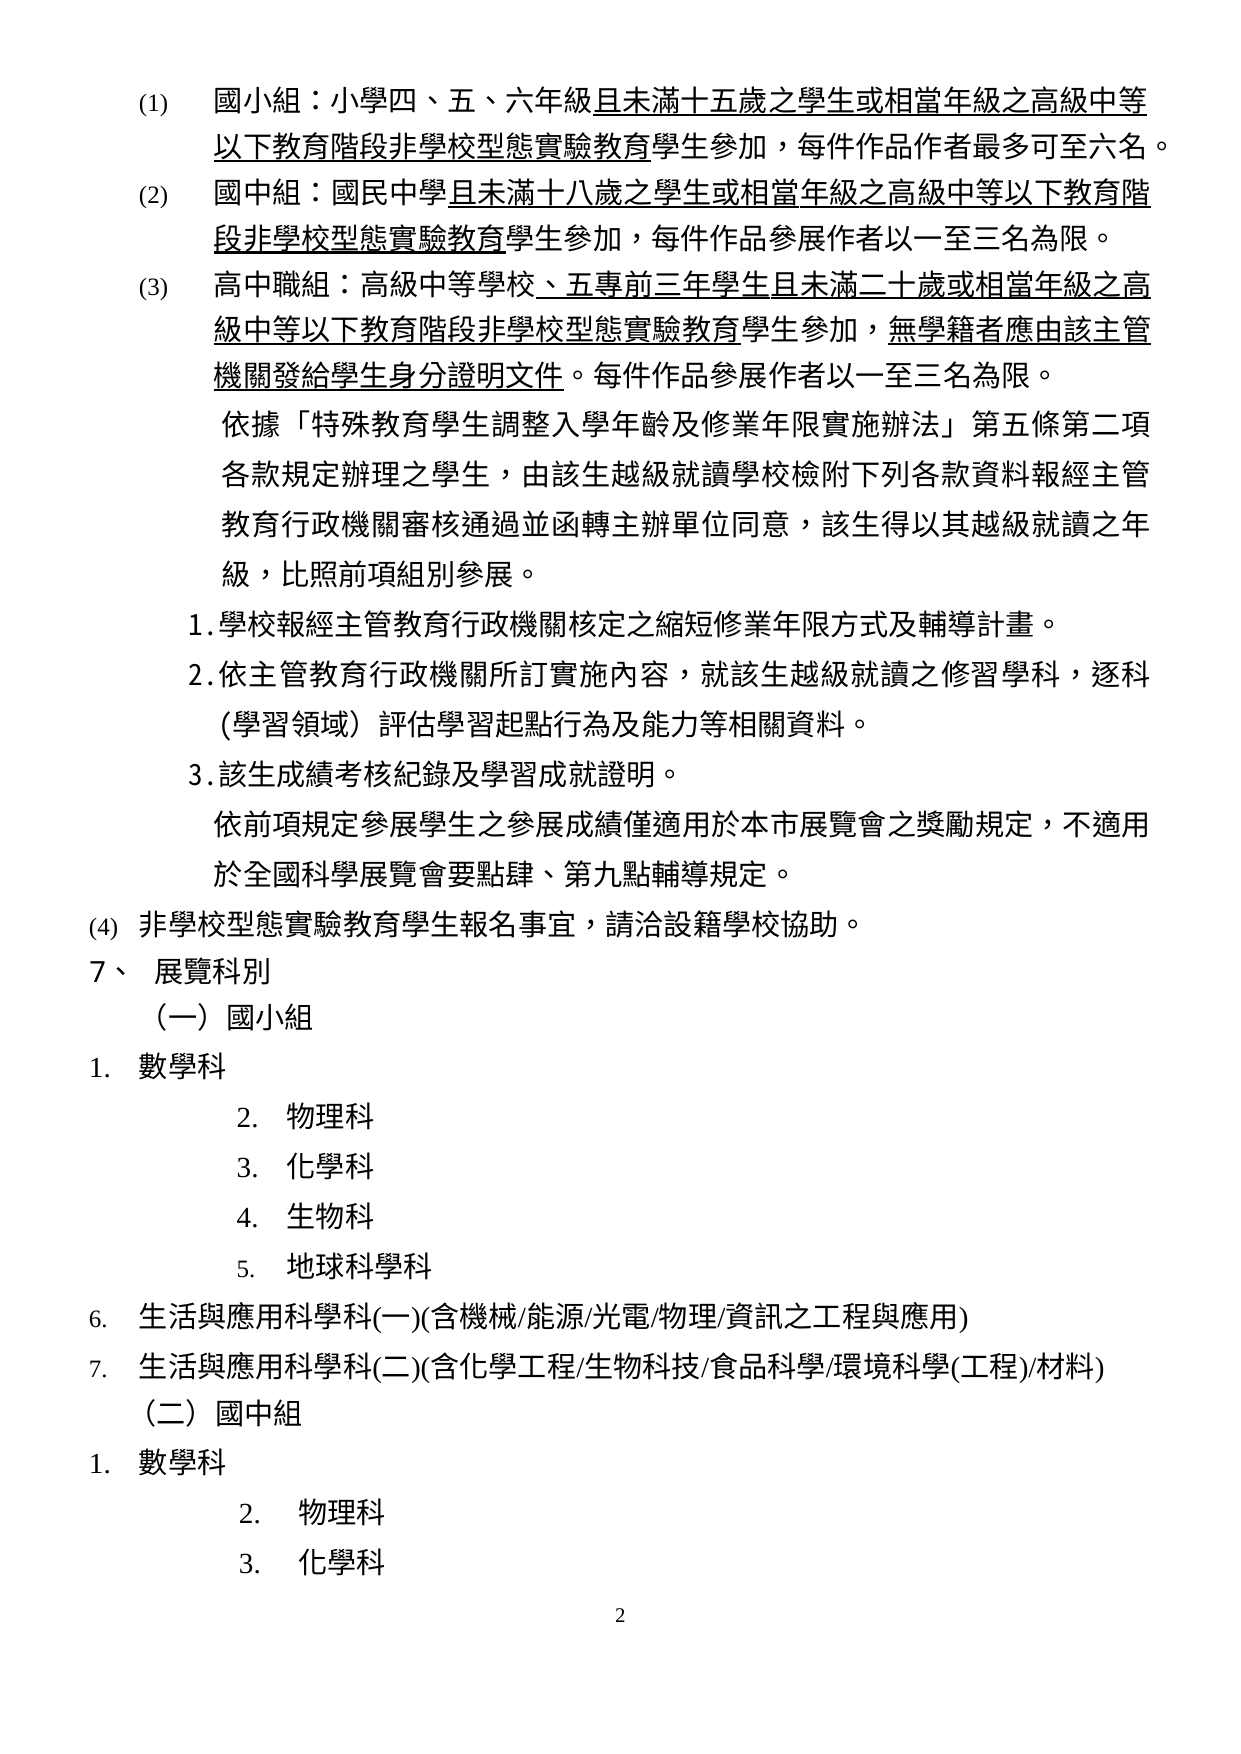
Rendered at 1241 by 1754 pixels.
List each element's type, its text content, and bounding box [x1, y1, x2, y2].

list 地球科學科 [236, 1237, 1152, 1287]
text 2.依主管教育行政機關所訂實施內容，就該生越級就讀之修習學科，逐科(學習領域）評估學習起點行為及能力等相關資料。 [189, 646, 1152, 746]
text 依前項規定參展學生之參展成績僅適用於本市展覽會之獎勵規定，不適用於全國科學展覽會要點肆、第九點輔導規定。 [214, 796, 1152, 896]
list 數學科 [89, 1433, 1140, 1483]
list 物理科 [239, 1483, 1152, 1533]
list 生活與應用科學科(一)(含機械/能源/光電/物理/資訊之工程與應用) [89, 1287, 1140, 1337]
list 數學科 [89, 1037, 1140, 1087]
list 國小組：小學四、五、六年級且未滿十五歲之學生或相當年級之高級中等以下教育階段非學校型態實驗教育學生參加，每件作品作者最多可至六名。 [139, 75, 1152, 167]
text 3.該生成績考核紀錄及學習成就證明。 [189, 746, 1152, 796]
list 國中組：國民中學且未滿十八歲之學生或相當年級之高級中等以下教育階段非學校型態實驗教育學生參加，每件作品參展作者以一至三名為限。 [139, 167, 1152, 258]
list 化學科 [236, 1137, 1152, 1187]
list 生物科 [236, 1187, 1152, 1237]
list 物理科 [236, 1087, 1152, 1137]
list 高中職組：高級中等學校、五專前三年學生且未滿二十歲或相當年級之高級中等以下教育階段非學校型態實驗教育學生參加，無學籍者應由該主管機關發給學生身分證明文件。每件作品參展作者以一至三名為限。 [139, 258, 1152, 396]
list 生活與應用科學科(二)(含化學工程/生物科技/食品科學/環境科學(工程)/材料) [89, 1337, 1140, 1387]
text 1.學校報經主管教育行政機關核定之縮短修業年限方式及輔導計畫。 [189, 596, 1152, 646]
list 化學科 [239, 1533, 1152, 1583]
text 依據「特殊教育學生調整入學年齡及修業年限實施辦法」第五條第二項各款規定辦理之學生，由該生越級就讀學校檢附下列各款資料報經主管教育行政機關審核通過並函轉主辦單位同意，該生得以其越級就讀之年級，比照前項組別參展。 [222, 396, 1152, 596]
list 展覽科別 [89, 946, 1152, 992]
list 非學校型態實驗教育學生報名事宜，請洽設籍學校協助。 [89, 896, 1152, 946]
text （一）國小組 [139, 992, 1152, 1037]
text （二）國中組 [127, 1387, 1152, 1433]
